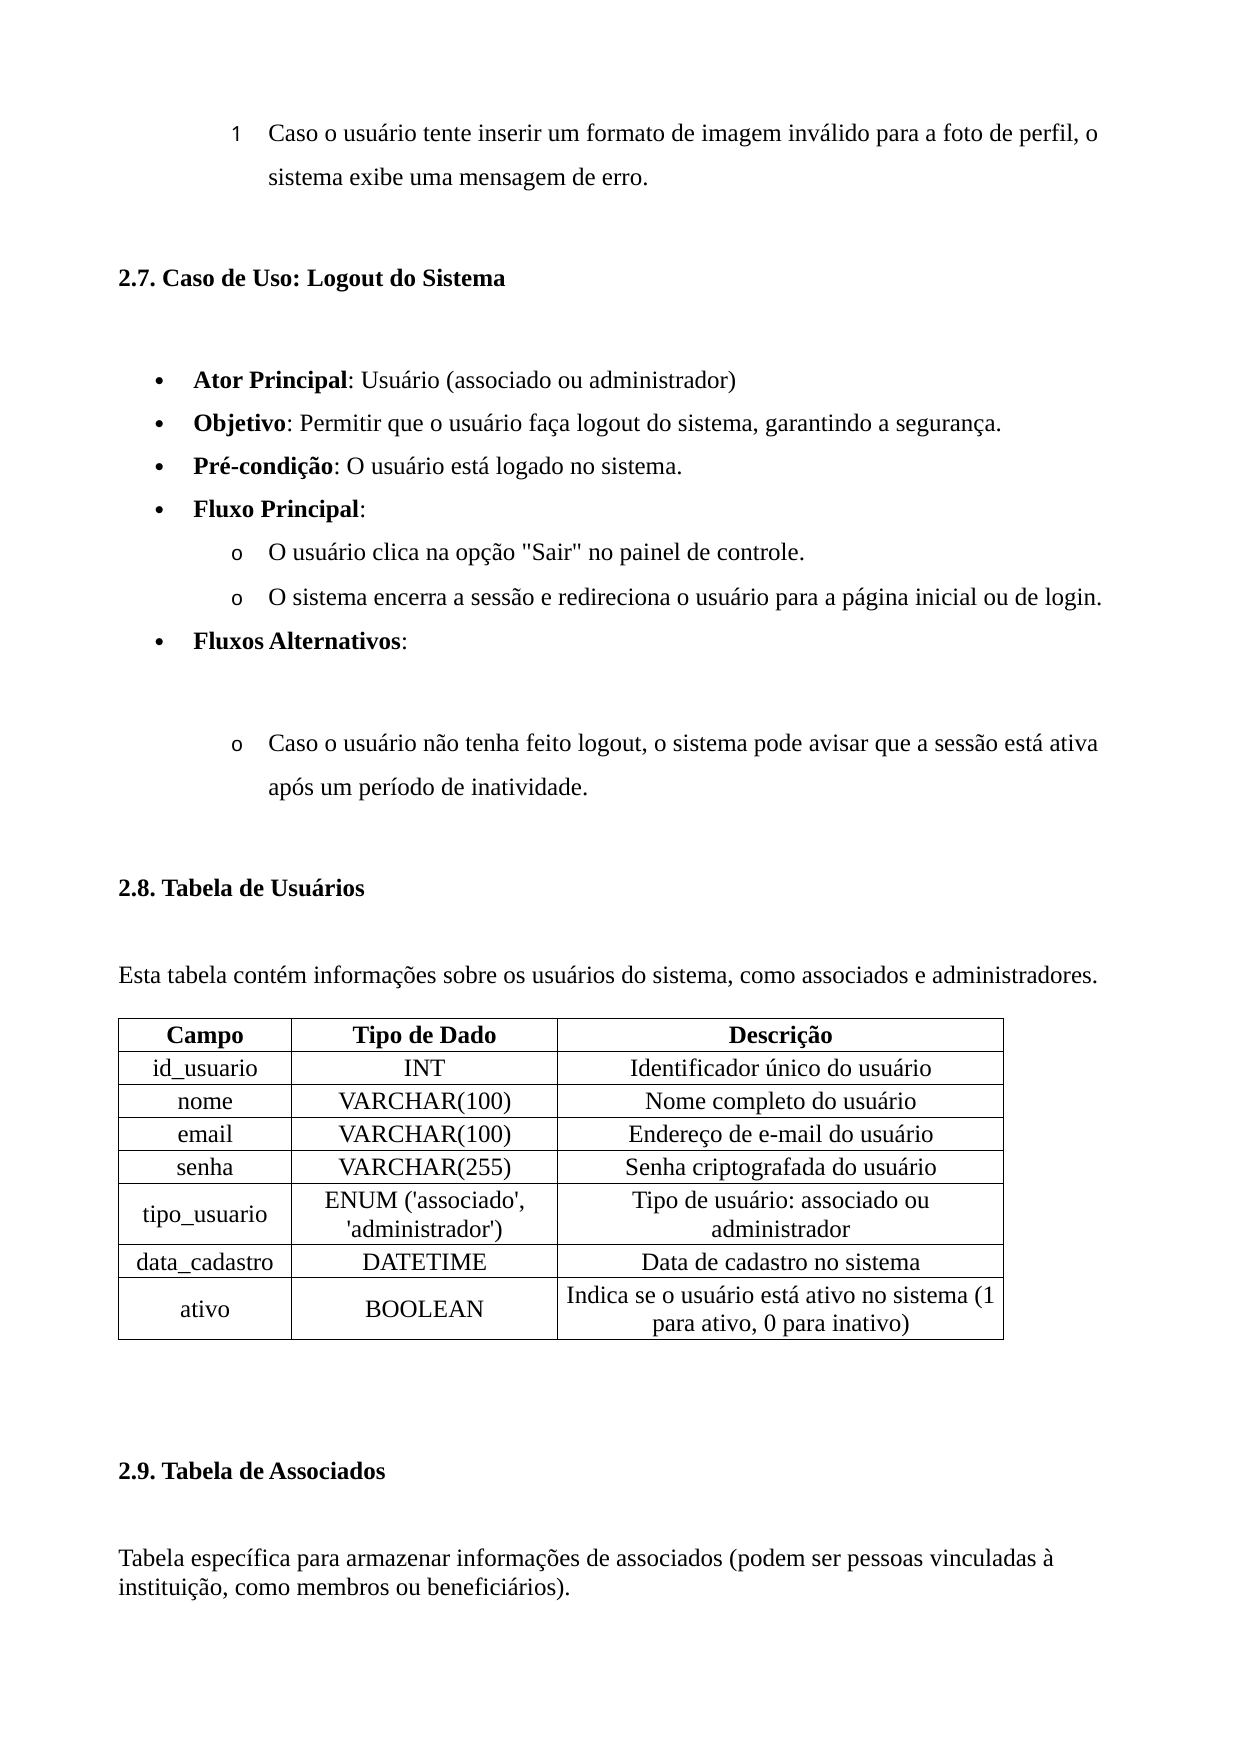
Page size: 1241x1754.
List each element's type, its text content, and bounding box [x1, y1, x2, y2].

list Objetivo: Permitir que o usuário faça logout do sistema, garantindo a segurança. [156, 408, 1122, 437]
table_header Campo [119, 1019, 291, 1051]
text Esta tabela contém informações sobre os usuários do sistema, como associados e administradores. [118, 960, 1122, 989]
table_cell senha [119, 1151, 291, 1183]
table_cell VARCHAR(100) [292, 1085, 557, 1117]
table_cell VARCHAR(255) [292, 1151, 557, 1183]
table_cell nome [119, 1085, 291, 1117]
table_cell tipo_usuario [119, 1184, 291, 1244]
subtitle 2.8. Tabela de Usuários [118, 873, 1122, 902]
table_cell data_cadastro [119, 1245, 291, 1277]
table_cell Indica se o usuário está ativo no sistema (1 para ativo, 0 para inativo) [558, 1278, 1003, 1339]
table_cell DATETIME [292, 1245, 557, 1277]
subtitle 2.9. Tabela de Associados [118, 1456, 1122, 1485]
text Tabela específica para armazenar informações de associados (podem ser pessoas vinculadas à instituição, como membros ou beneficiários). [118, 1543, 1122, 1601]
table_cell id_usuario [119, 1052, 291, 1084]
list O usuário clica na opção "Sair" no painel de controle. [231, 537, 1122, 567]
table_cell VARCHAR(100) [292, 1118, 557, 1150]
table_header Descrição [558, 1019, 1003, 1051]
table_cell ENUM ('associado', 'administrador') [292, 1184, 557, 1244]
list O sistema encerra a sessão e redireciona o usuário para a página inicial ou de login. [231, 582, 1122, 611]
list Caso o usuário tente inserir um formato de imagem inválido para a foto de perfil, o sistema exibe uma mensagem de erro. [231, 118, 1122, 191]
list Fluxos Alternativos: [156, 626, 1122, 655]
list Fluxo Principal: [156, 494, 1122, 523]
list Pré-condição: O usuário está logado no sistema. [156, 451, 1122, 480]
table_cell ativo [119, 1278, 291, 1339]
table_cell Identificador único do usuário [558, 1052, 1003, 1084]
table_cell BOOLEAN [292, 1278, 557, 1339]
list Caso o usuário não tenha feito logout, o sistema pode avisar que a sessão está ativa após um período de inatividade. [231, 728, 1122, 800]
list Ator Principal: Usuário (associado ou administrador) [156, 365, 1122, 394]
table_cell Senha criptografada do usuário [558, 1151, 1003, 1183]
table_cell email [119, 1118, 291, 1150]
table_cell Endereço de e-mail do usuário [558, 1118, 1003, 1150]
subtitle 2.7. Caso de Uso: Logout do Sistema [118, 263, 1122, 292]
table_cell Nome completo do usuário [558, 1085, 1003, 1117]
table_cell INT [292, 1052, 557, 1084]
table_header Tipo de Dado [292, 1019, 557, 1051]
table_cell Tipo de usuário: associado ou administrador [558, 1184, 1003, 1244]
table_cell Data de cadastro no sistema [558, 1245, 1003, 1277]
